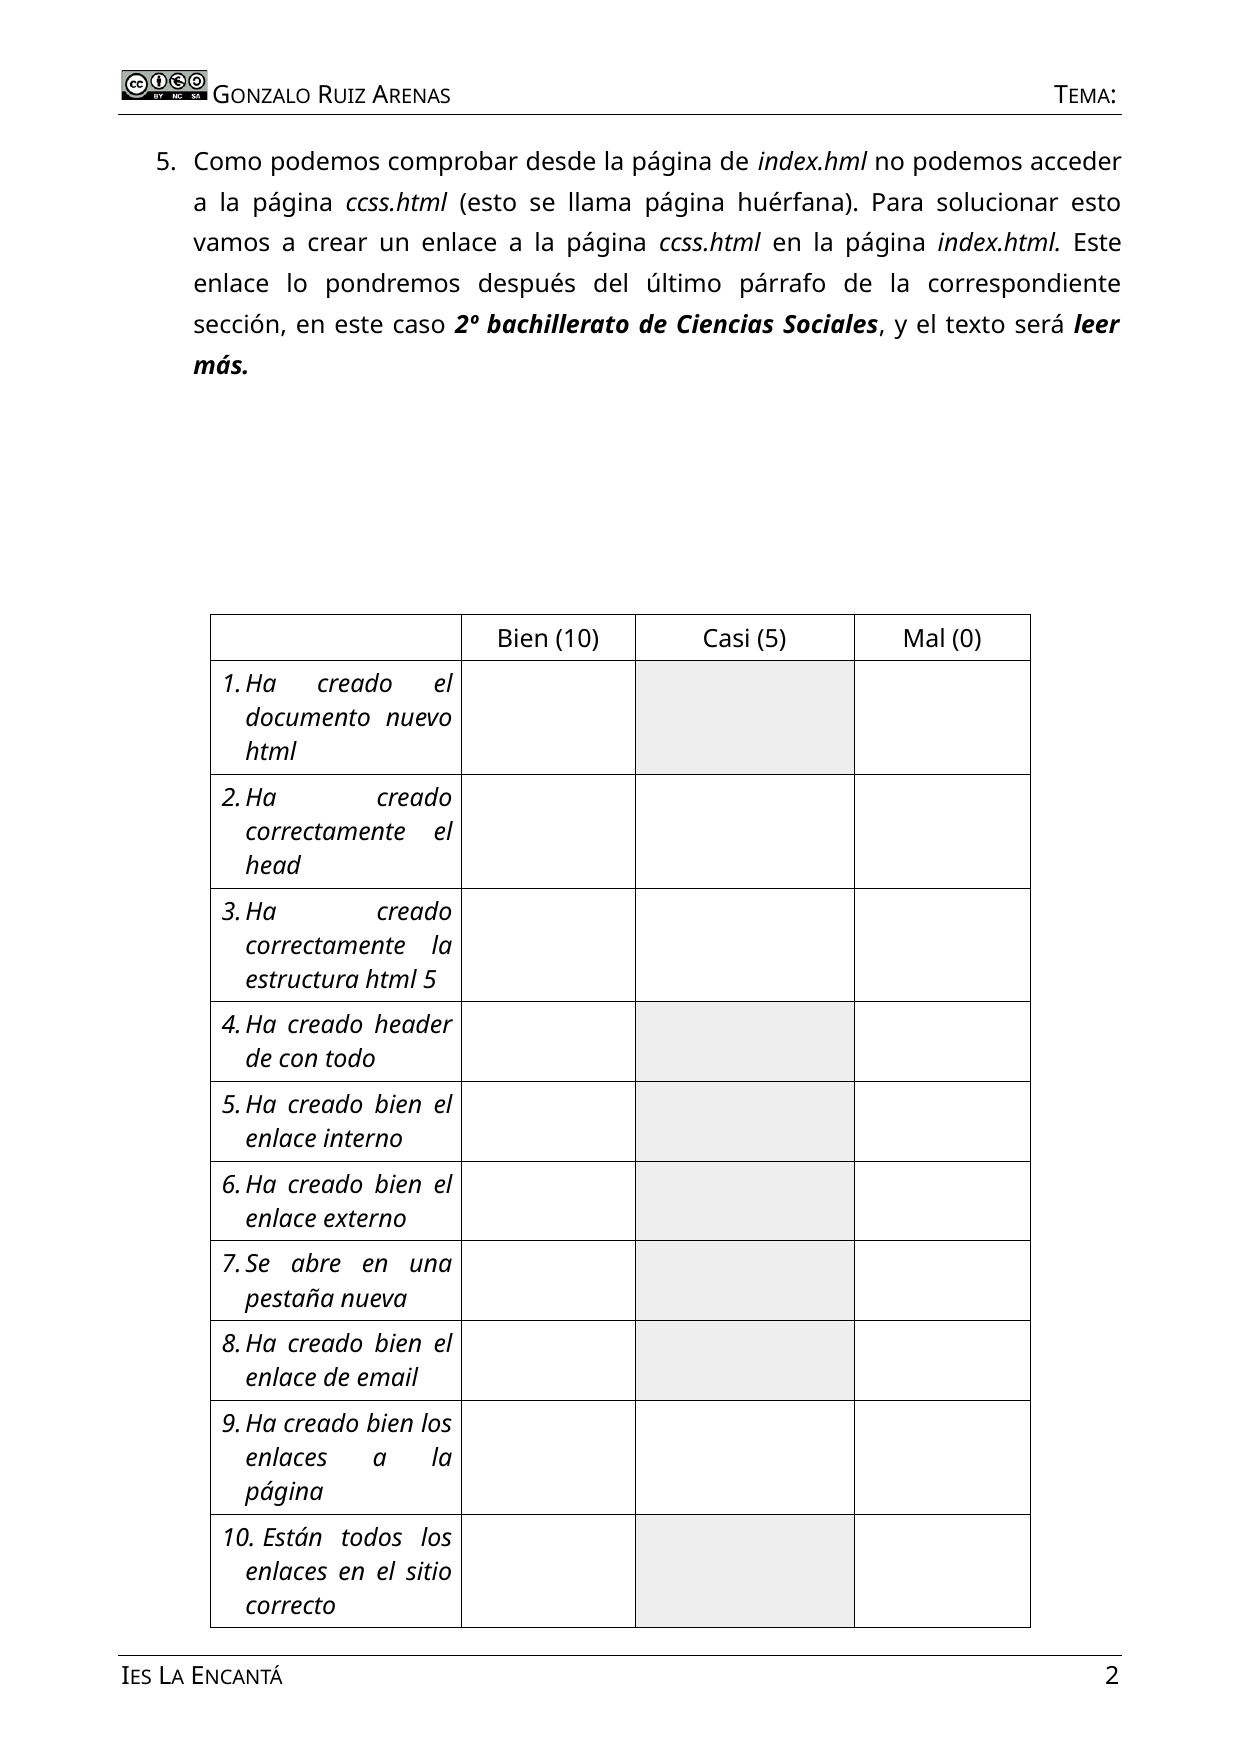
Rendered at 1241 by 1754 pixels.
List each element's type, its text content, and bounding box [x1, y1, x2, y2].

table_cell Están todos los enlaces en el sitio correcto [211, 1515, 461, 1627]
table_cell [636, 889, 854, 1001]
table_cell [462, 1002, 635, 1081]
table_cell [462, 1162, 635, 1240]
table_cell [855, 1082, 1030, 1161]
table_cell [462, 1321, 635, 1400]
table_cell [636, 1321, 854, 1400]
table_header Bien (10) [462, 615, 635, 660]
table_cell [855, 1401, 1030, 1513]
table_cell [636, 1401, 854, 1513]
table_cell [462, 1241, 635, 1320]
table_cell [462, 889, 635, 1001]
table_cell [636, 775, 854, 887]
table_header Casi (5) [636, 615, 854, 660]
table_cell [855, 889, 1030, 1001]
table_cell [636, 1515, 854, 1627]
table_cell [462, 661, 635, 774]
table_header Mal (0) [855, 615, 1030, 660]
table_cell [855, 1002, 1030, 1081]
table_cell [636, 661, 854, 774]
table_cell Ha creado correctamente la estructura html 5 [211, 889, 461, 1001]
table_cell [855, 1162, 1030, 1240]
table_cell Ha creado bien el enlace de email [211, 1321, 461, 1400]
table_cell [636, 1241, 854, 1320]
table_cell Ha creado el documento nuevo html [211, 661, 461, 774]
table_cell [636, 1082, 854, 1161]
table_cell [855, 775, 1030, 887]
table_cell [462, 1401, 635, 1513]
table_cell Ha creado header de con todo [211, 1002, 461, 1081]
table_cell Ha creado correctamente el head [211, 775, 461, 887]
table_cell [636, 1002, 854, 1081]
table_cell [855, 1321, 1030, 1400]
table_cell Se abre en una pestaña nueva [211, 1241, 461, 1320]
table_cell Ha creado bien los enlaces a la página [211, 1401, 461, 1513]
list Como podemos comprobar desde la página de index.hml no podemos acceder a la página ccss.html (esto se llama página huérfana). Para solucionar esto vamos a crear un enlace a la página ccss.html en la página index.html. Este enlace lo pondremos después del último párrafo de la correspondiente sección, en este caso 2º bachillerato de Ciencias Sociales, y el texto será leer más. [156, 143, 1122, 382]
table_cell [462, 1082, 635, 1161]
table_cell Ha creado bien el enlace externo [211, 1162, 461, 1240]
table_cell [855, 1515, 1030, 1627]
table_cell Ha creado bien el enlace interno [211, 1082, 461, 1161]
table_header [211, 615, 461, 660]
table_cell [636, 1162, 854, 1240]
table_cell [462, 775, 635, 887]
picture [121, 70, 208, 100]
table_cell [462, 1515, 635, 1627]
table_cell [855, 1241, 1030, 1320]
table_cell [855, 661, 1030, 774]
